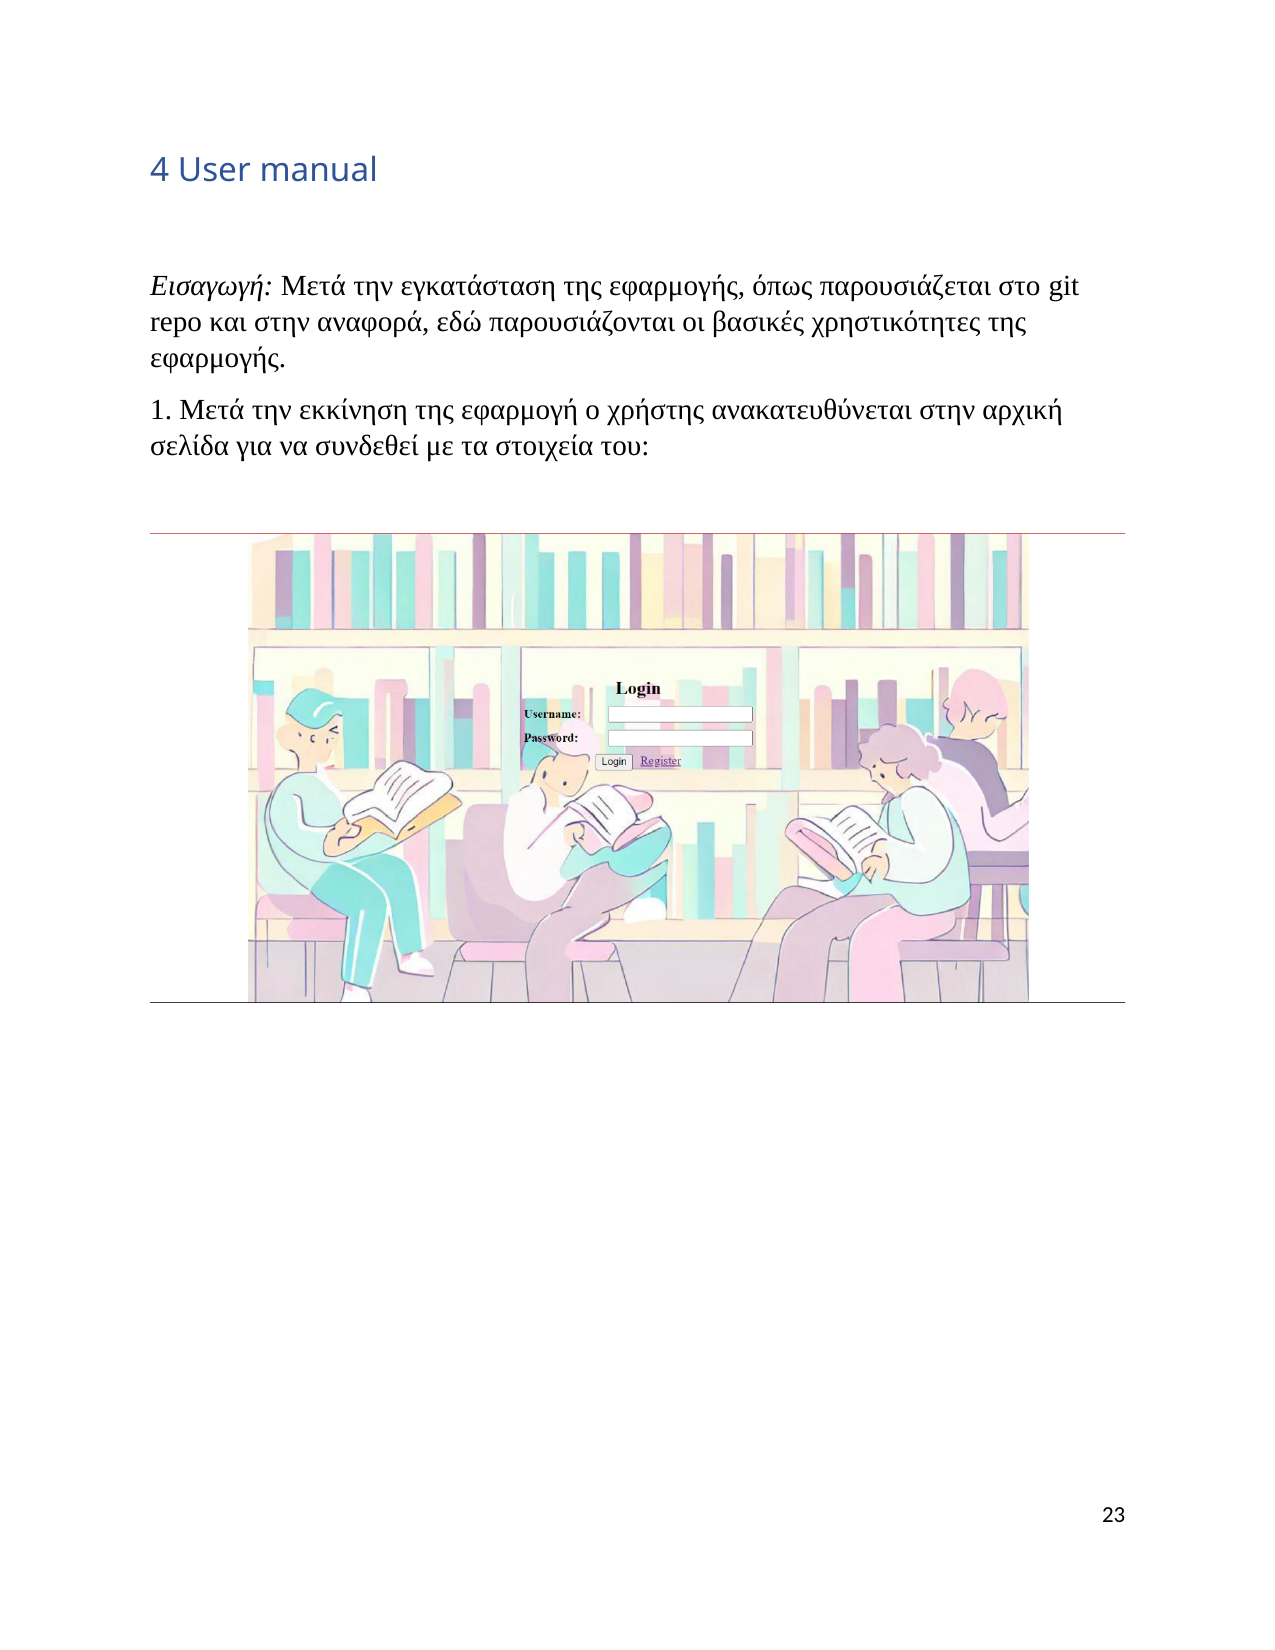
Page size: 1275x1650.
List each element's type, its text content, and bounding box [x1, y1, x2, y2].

text 1. Μετά την εκκίνηση της εφαρμογή ο χρήστης ανακατευθύνεται στην αρχική σελίδα για να συνδεθεί με τα στοιχεία του: [150, 392, 1125, 462]
text Εισαγωγή: Μετά την εγκατάσταση της εφαρμογής, όπως παρουσιάζεται στο git repo και στην αναφορά, εδώ παρουσιάζονται οι βασικές χρηστικότητες της εφαρμογής. [150, 268, 1125, 373]
subtitle 4 User manual [150, 146, 1125, 192]
